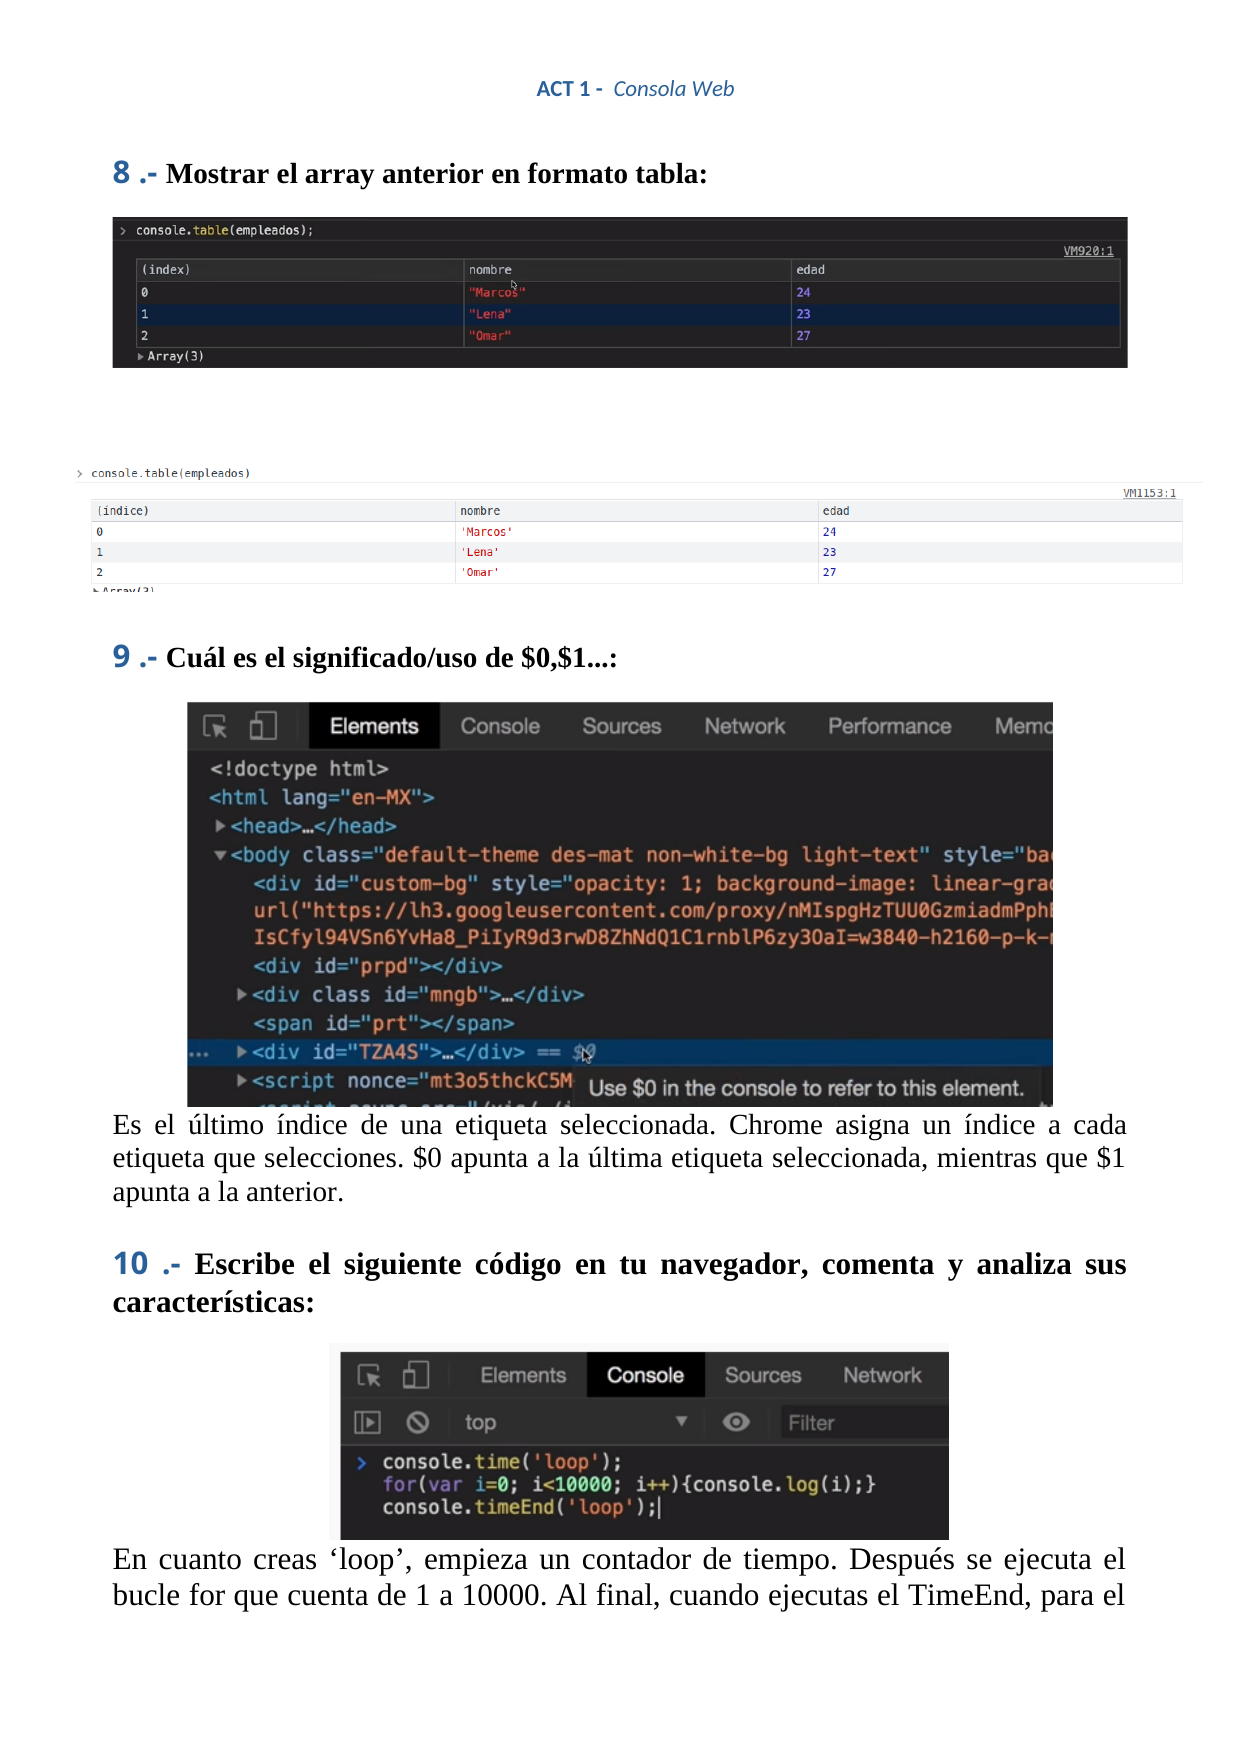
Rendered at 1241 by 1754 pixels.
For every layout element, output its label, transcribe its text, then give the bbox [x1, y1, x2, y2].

picture [329, 1343, 949, 1540]
text 9 .- Cuál es el significado/uso de $0,$1...: [112, 634, 1128, 677]
picture [112, 217, 1128, 368]
picture [187, 701, 1053, 1107]
picture [75, 464, 1203, 592]
text 10 .- Escribe el siguiente código en tu navegador, comenta y analiza sus características: [112, 1241, 1128, 1319]
text En cuanto creas ‘loop’, empieza un contador de tiempo. Después se ejecuta el bucle for que cuenta de 1 a 10000. Al final, cuando ejecutas el TimeEnd, para el [112, 1319, 1128, 1612]
text 8 .- Mostrar el array anterior en formato tabla: [112, 150, 1128, 193]
text Es el último índice de una etiqueta seleccionada. Chrome asigna un índice a cada etiqueta que selecciones. $0 apunta a la última etiqueta seleccionada, mientras que $1 apunta a la anterior. [112, 677, 1128, 1207]
